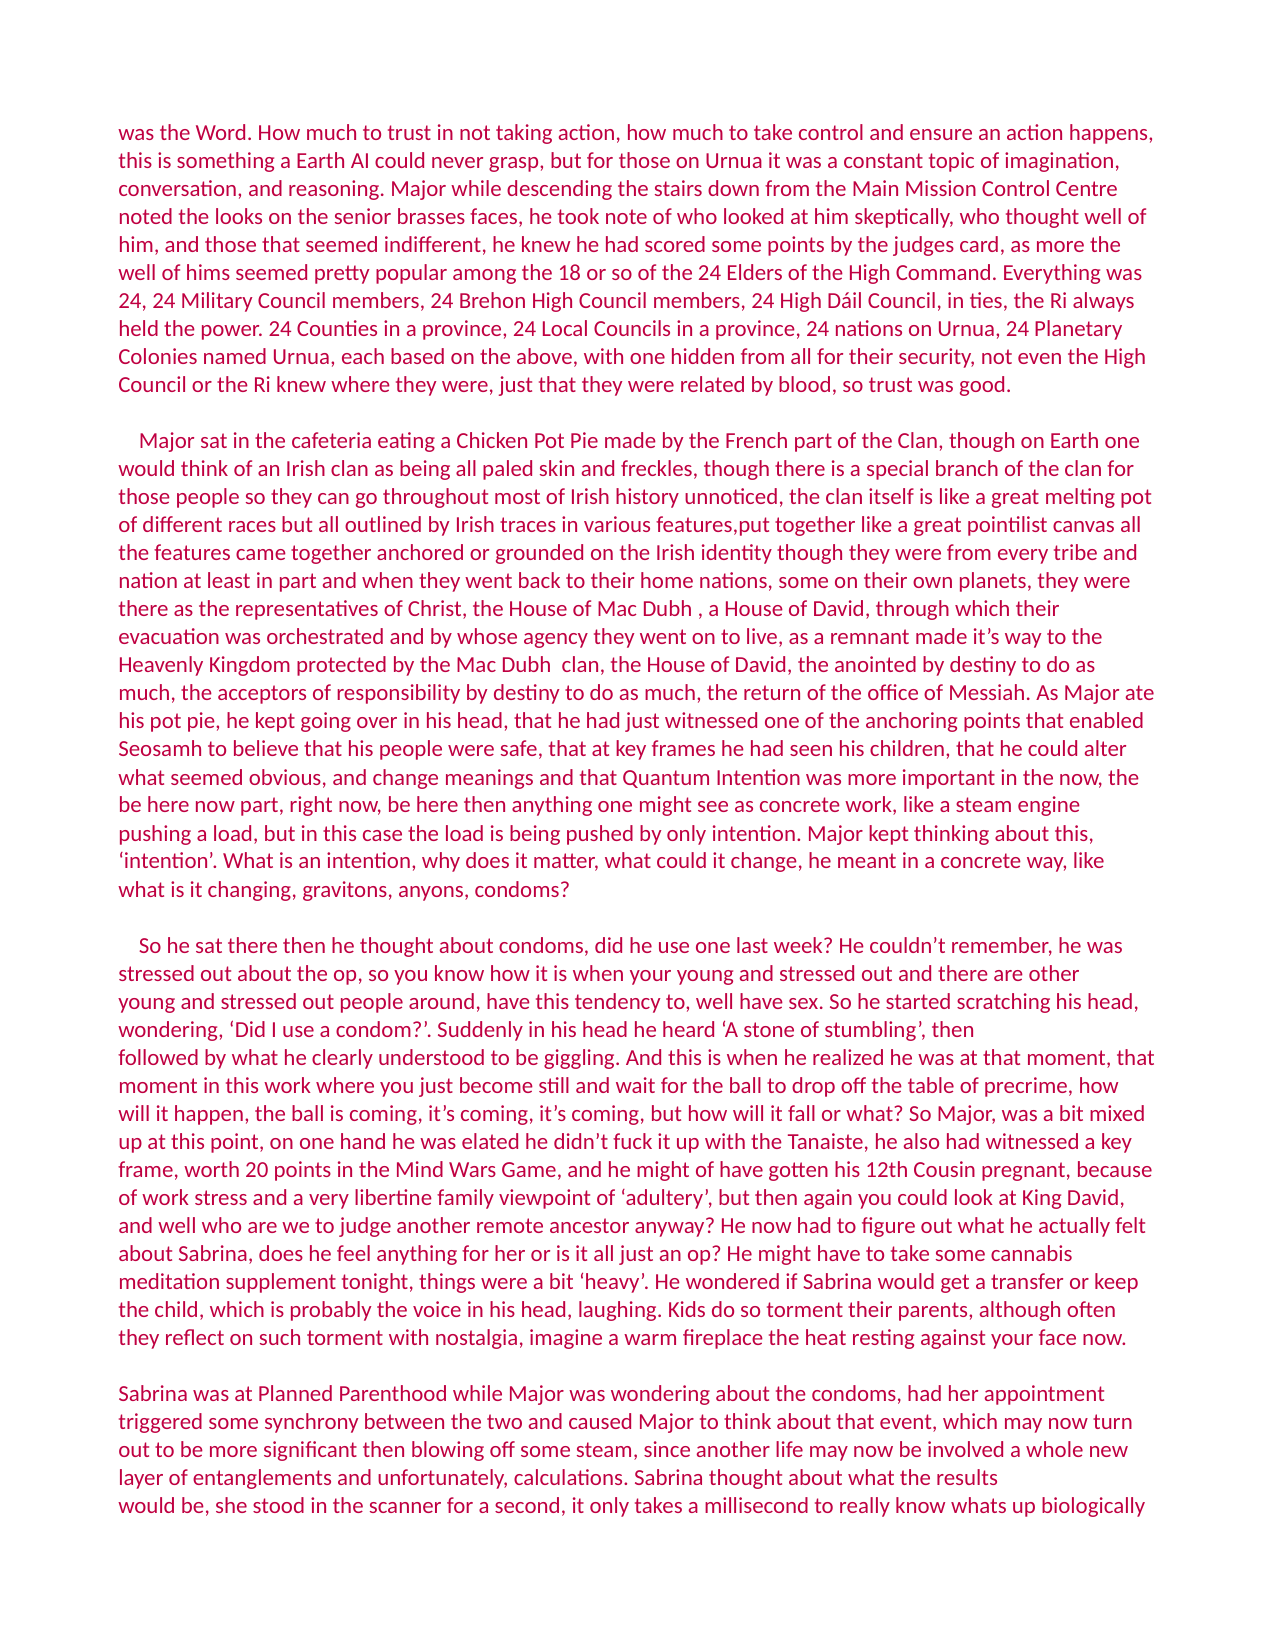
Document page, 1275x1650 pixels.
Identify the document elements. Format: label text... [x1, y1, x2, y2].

text was the Word. How much to trust in not taking action, how much to take control and ensure an action happens, this is something a Earth AI could never grasp, but for those on Urnua it was a constant topic of imagination, conversation, and reasoning. Major while descending the stairs down from the Main Mission Control Centre noted the looks on the senior brasses faces, he took note of who looked at him skeptically, who thought well of him, and those that seemed indifferent, he knew he had scored some points by the judges card, as more the well of hims seemed pretty popular among the 18 or so of the 24 Elders of the High Command. Everything was 24, 24 Military Council members, 24 Brehon High Council members, 24 High Dáil Council, in ties, the Ri always held the power. 24 Counties in a province, 24 Local Councils in a province, 24 nations on Urnua, 24 Planetary Colonies named Urnua, each based on the above, with one hidden from all for their security, not even the High Council or the Ri knew where they were, just that they were related by blood, so trust was good. Major sat in the cafeteria eating a Chicken Pot Pie made by the French part of the Clan, though on Earth one would think of an Irish clan as being all paled skin and freckles, though there is a special branch of the clan for those people so they can go throughout most of Irish history unnoticed, the clan itself is like a great melting pot of different races but all outlined by Irish traces in various features,put together like a great pointilist canvas all the features came together anchored or grounded on the Irish identity though they were from every tribe and nation at least in part and when they went back to their home nations, some on their own planets, they were there as the representatives of Christ, the House of Mac Dubh , a House of David, through which their evacuation was orchestrated and by whose agency they went on to live, as a remnant made it’s way to the Heavenly Kingdom protected by the Mac Dubh clan, the House of David, the anointed by destiny to do as much, the acceptors of responsibility by destiny to do as much, the return of the office of Messiah. As Major ate his pot pie, he kept going over in his head, that he had just witnessed one of the anchoring points that enabled Seosamh to believe that his people were safe, that at key frames he had seen his children, that he could alter what seemed obvious, and change meanings and that Quantum Intention was more important in the now, the be here now part, right now, be here then anything one might see as concrete work, like a steam engine pushing a load, but in this case the load is being pushed by only intention. Major kept thinking about this, ‘intention’. What is an intention, why does it matter, what could it change, he meant in a concrete way, like what is it changing, gravitons, anyons, condoms? So he sat there then he thought about condoms, did he use one last week? He couldn’t remember, he was stressed out about the op, so you know how it is when your young and stressed out and there are other young and stressed out people around, have this tendency to, well have sex. So he started scratching his head, wondering, ‘Did I use a condom?’. Suddenly in his head he heard ‘A stone of stumbling’, then followed by what he clearly understood to be giggling. And this is when he realized he was at that moment, that moment in this work where you just become still and wait for the ball to drop off the table of precrime, how will it happen, the ball is coming, it’s coming, it’s coming, but how will it fall or what? So Major, was a bit mixed up at this point, on one hand he was elated he didn’t fuck it up with the Tanaiste, he also had witnessed a key frame, worth 20 points in the Mind Wars Game, and he might of have gotten his 12th Cousin pregnant, because of work stress and a very libertine family viewpoint of ‘adultery’, but then again you could look at King David, and well who are we to judge another remote ancestor anyway? He now had to figure out what he actually felt about Sabrina, does he feel anything for her or is it all just an op? He might have to take some cannabis meditation supplement tonight, things were a bit ‘heavy’. He wondered if Sabrina would get a transfer or keep the child, which is probably the voice in his head, laughing. Kids do so torment their parents, although often they reflect on such torment with nostalgia, imagine a warm fireplace the heat resting against your face now. Sabrina was at Planned Parenthood while Major was wondering about the condoms, had her appointment triggered some synchrony between the two and caused Major to think about that event, which may now turn out to be more significant then blowing off some steam, since another life may now be involved a whole new layer of entanglements and unfortunately, calculations. Sabrina thought about what the results would be, she stood in the scanner for a second, it only takes a millisecond to really know whats up biologically [118, 118, 1157, 1519]
